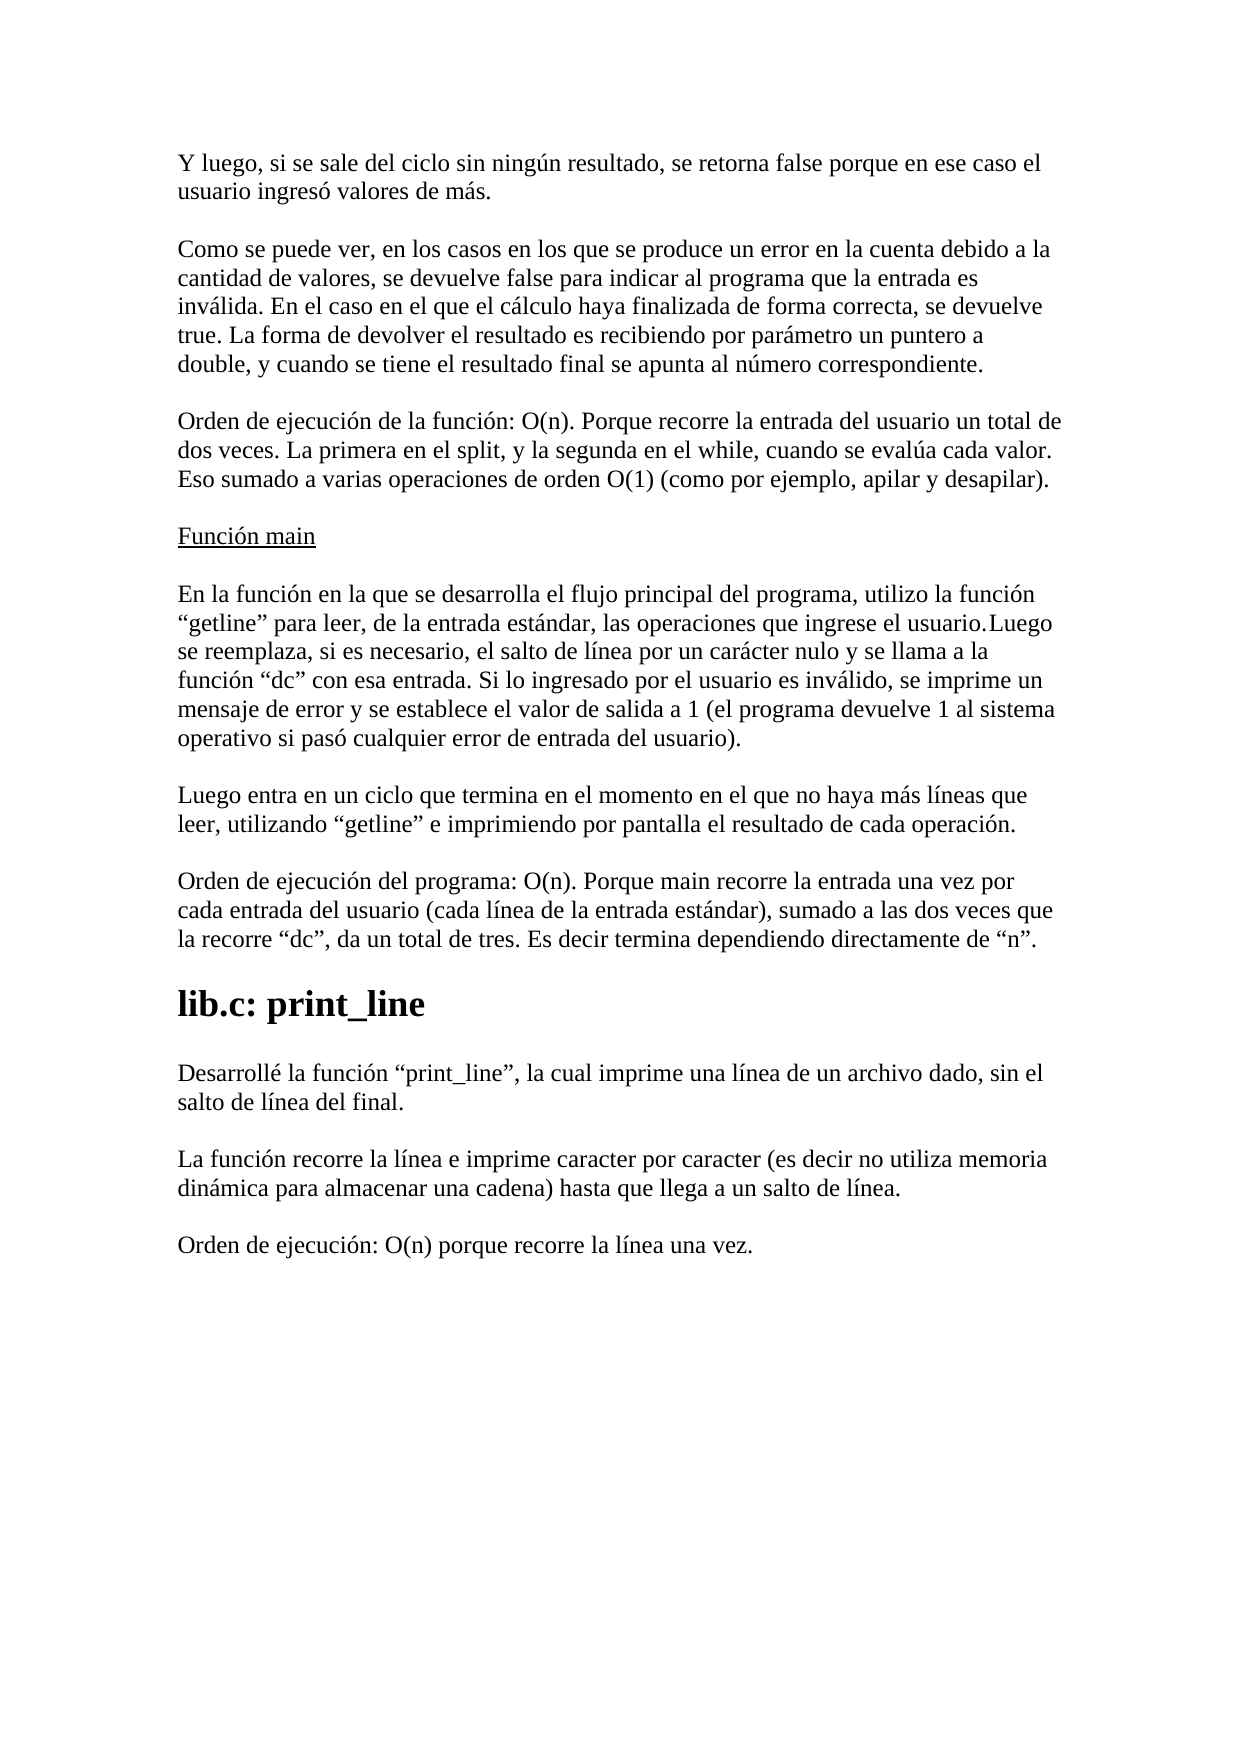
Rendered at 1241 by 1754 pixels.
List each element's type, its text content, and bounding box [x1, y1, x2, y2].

text Orden de ejecución de la función: O(n). Porque recorre la entrada del usuario un total de dos veces. La primera en el split, y la segunda en el while, cuando se evalúa cada valor. Eso sumado a varias operaciones de orden O(1) (como por ejemplo, apilar y desapilar). [177, 406, 1063, 493]
text La función recorre la línea e imprime caracter por caracter (es decir no utiliza memoria dinámica para almacenar una cadena) hasta que llega a un salto de línea. [177, 1144, 1063, 1202]
text Orden de ejecución del programa: O(n). Porque main recorre la entrada una vez por cada entrada del usuario (cada línea de la entrada estándar), sumado a las dos veces que la recorre “dc”, da un total de tres. Es decir termina dependiendo directamente de “n”. [177, 866, 1063, 953]
text Desarrollé la función “print_line”, la cual imprime una línea de un archivo dado, sin el salto de línea del final. [177, 1058, 1063, 1116]
text Como se puede ver, en los casos en los que se produce un error en la cuenta debido a la cantidad de valores, se devuelve false para indicar al programa que la entrada es inválida. En el caso en el que el cálculo haya finalizada de forma correcta, se devuelve true. La forma de devolver el resultado es recibiendo por parámetro un puntero a double, y cuando se tiene el resultado final se apunta al número correspondiente. [177, 234, 1063, 378]
text Orden de ejecución: O(n) porque recorre la línea una vez. [177, 1231, 1063, 1259]
text Y luego, si se sale del ciclo sin ningún resultado, se retorna false porque en ese caso el usuario ingresó valores de más. [177, 148, 1063, 205]
text Función main [177, 521, 1063, 550]
text lib.c: print_line [177, 981, 1063, 1024]
text En la función en la que se desarrolla el flujo principal del programa, utilizo la función “getline” para leer, de la entrada estándar, las operaciones que ingrese el usuario. Luego se reemplaza, si es necesario, el salto de línea por un carácter nulo y se llama a la función “dc” con esa entrada. Si lo ingresado por el usuario es inválido, se imprime un mensaje de error y se establece el valor de salida a 1 (el programa devuelve 1 al sistema operativo si pasó cualquier error de entrada del usuario). [177, 579, 1063, 751]
text Luego entra en un ciclo que termina en el momento en el que no haya más líneas que leer, utilizando “getline” e imprimiendo por pantalla el resultado de cada operación. [177, 780, 1063, 838]
